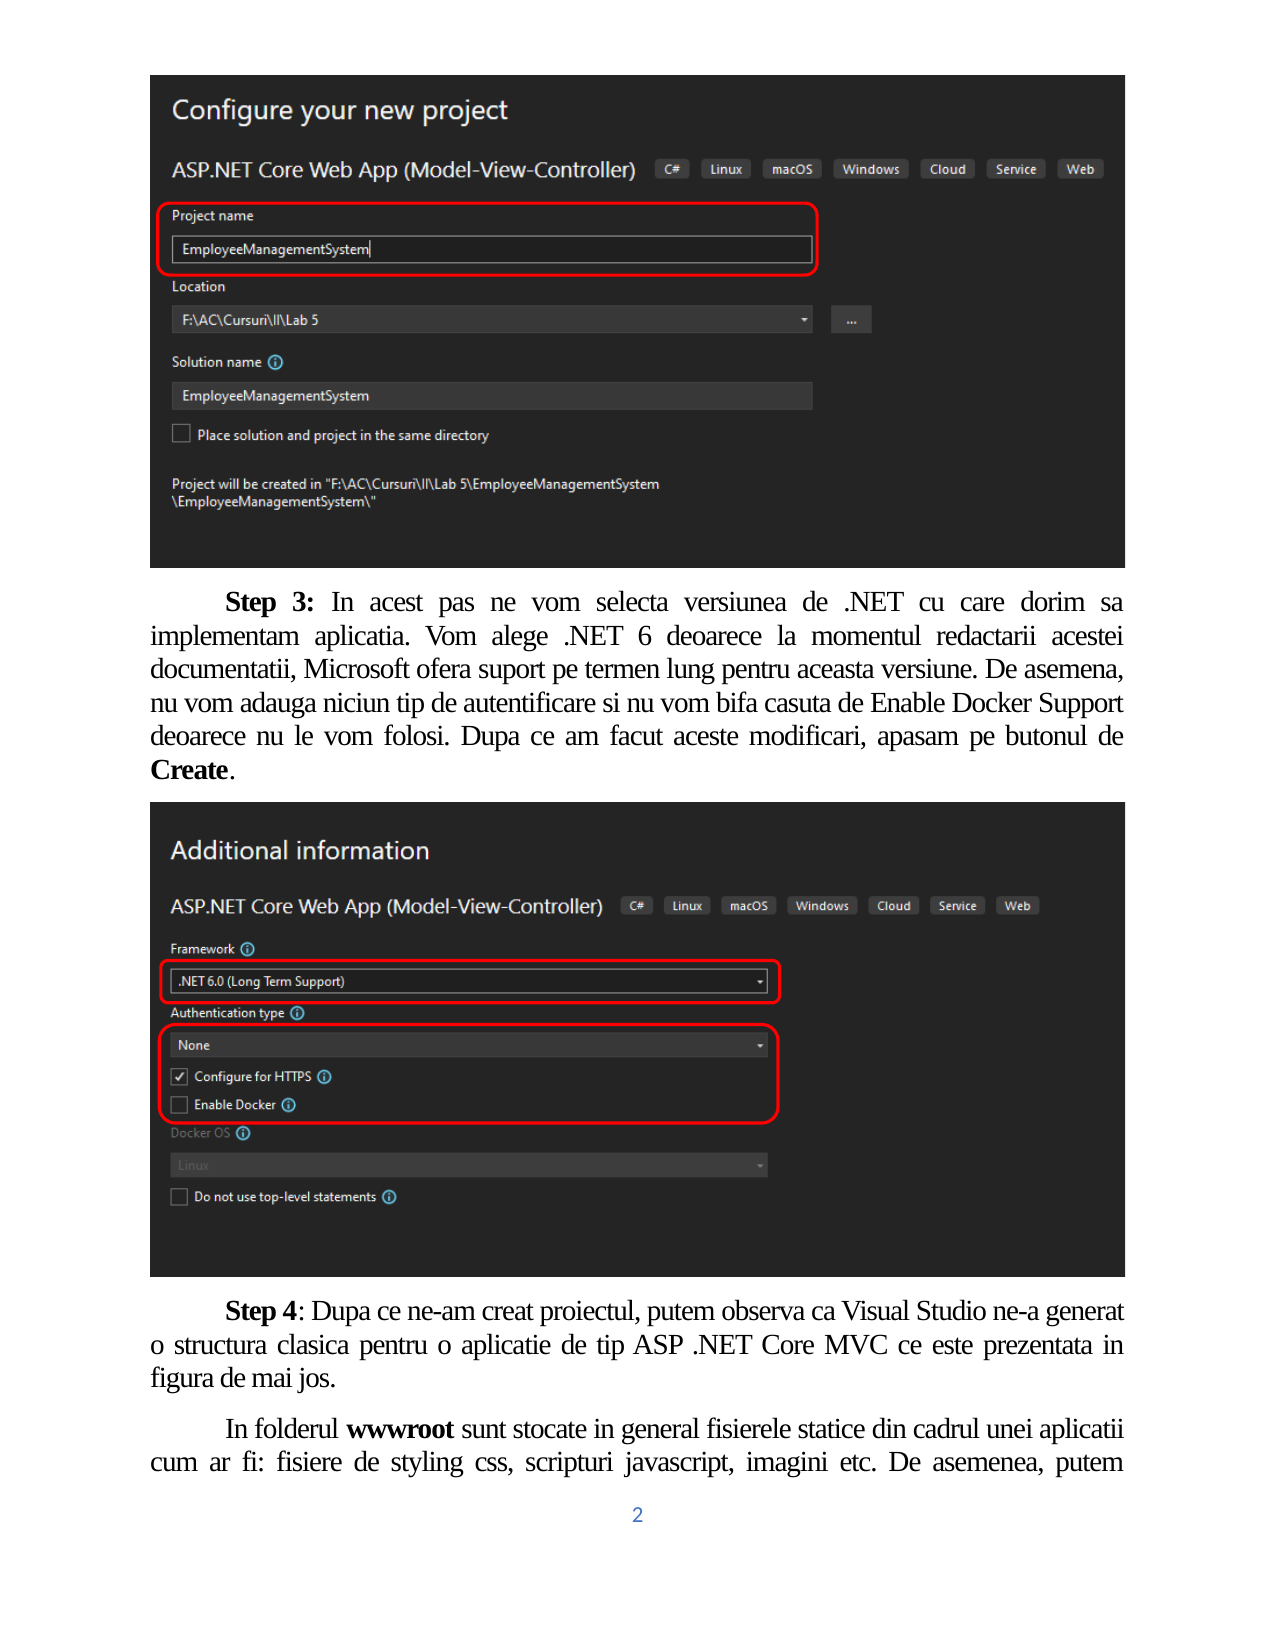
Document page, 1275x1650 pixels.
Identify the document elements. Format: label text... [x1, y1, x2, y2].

text Step 4: Dupa ce ne-am creat proiectul, putem observa ca Visual Studio ne-a generat o structura clasica pentru o aplicatie de tip ASP .NET Core MVC ce este prezentata in figura de mai jos. [150, 1293, 1125, 1394]
text Step 3: In acest pas ne vom selecta versiunea de .NET cu care dorim sa implementam aplicatia. Vom alege .NET 6 deoarece la momentul redactarii acestei documentatii, Microsoft ofera suport pe termen lung pentru aceasta versiune. De asemena, nu vom adauga niciun tip de autentificare si nu vom bifa casuta de Enable Docker Support deoarece nu le vom folosi. Dupa ce am facut aceste modificari, apasam pe butonul de Create. [150, 584, 1125, 786]
text In folderul wwwroot sunt stocate in general fisierele statice din cadrul unei aplicatii cum ar fi: fisiere de styling css, scripturi javascript, imagini etc. De asemenea, putem [150, 1411, 1125, 1478]
